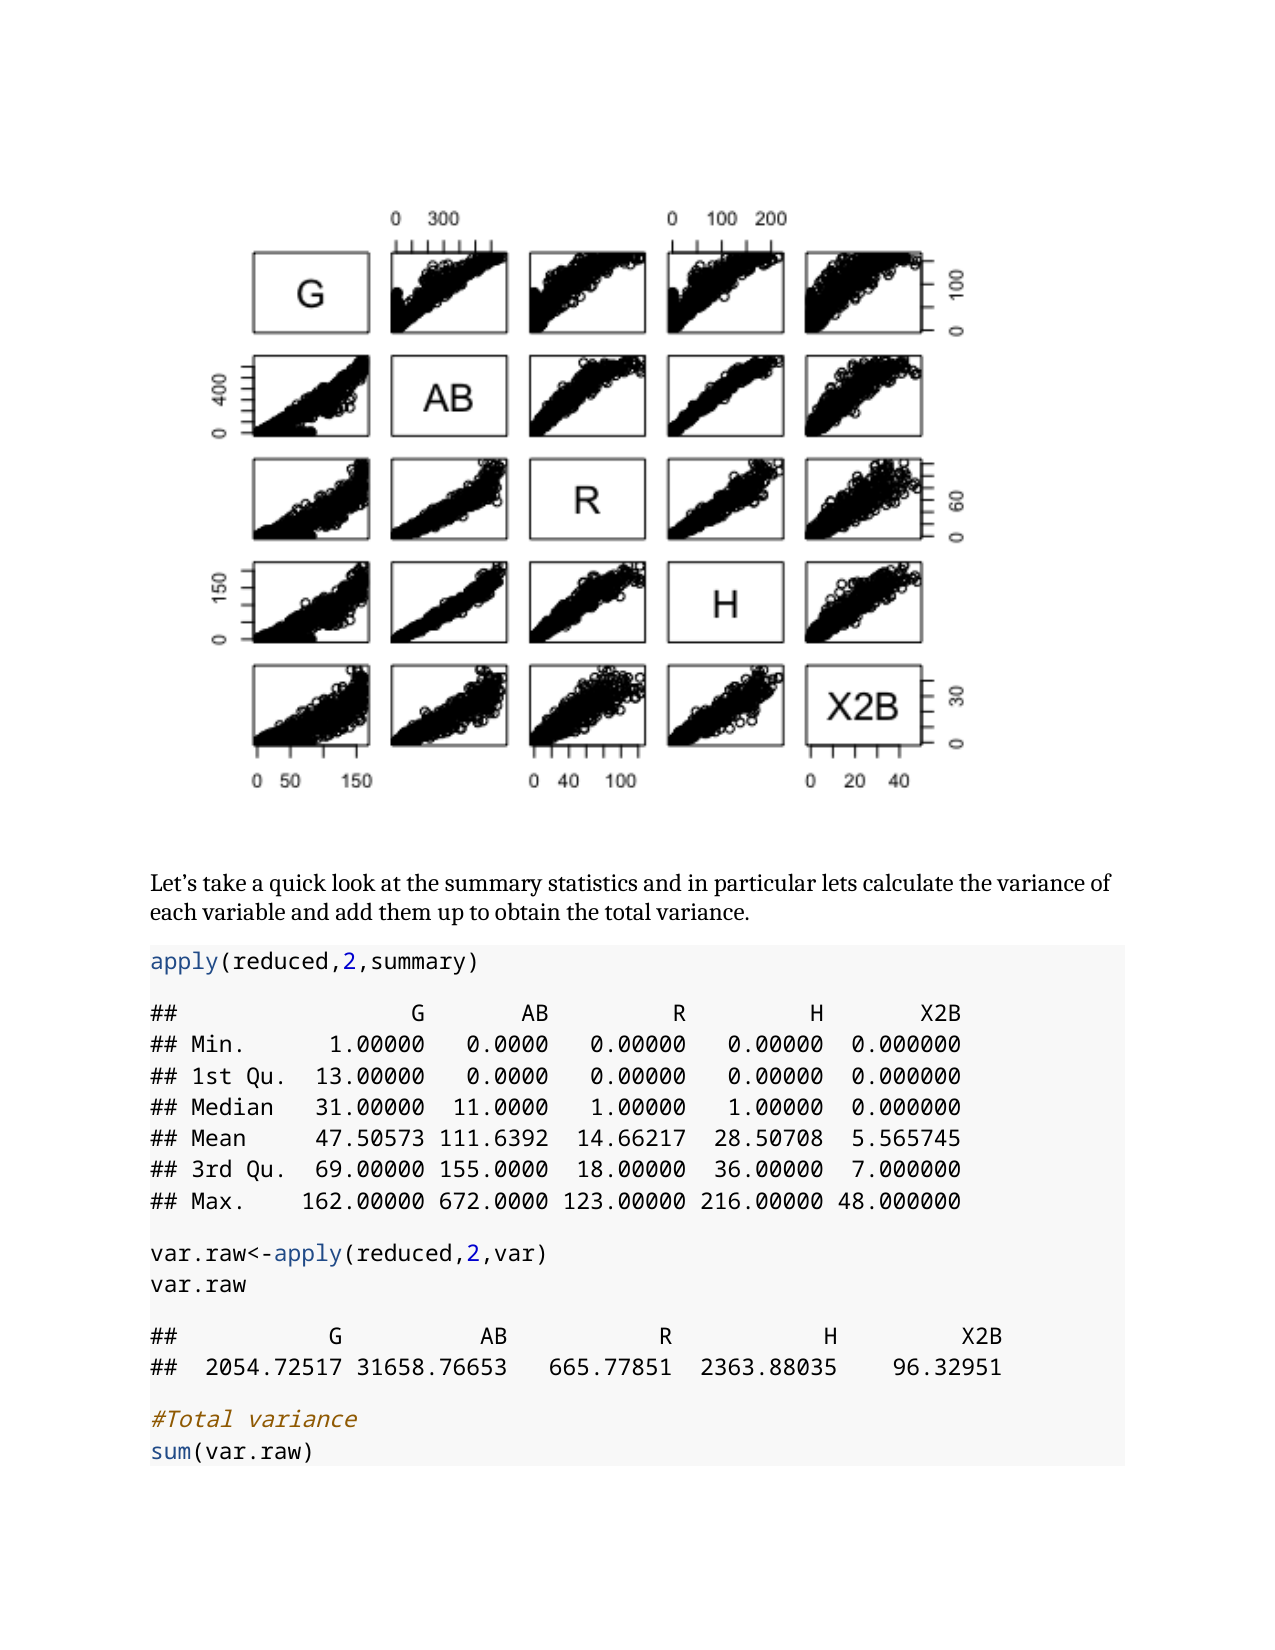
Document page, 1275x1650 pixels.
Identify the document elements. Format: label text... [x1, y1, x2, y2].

text var.raw<-apply(reduced,2,var) var.raw [246, 1237, 1125, 1299]
text ## G AB R H X2B ## 2054.72517 31658.76653 665.77851 2363.88035 96.32951 [150, 1320, 1125, 1382]
text Let’s take a quick look at the summary statistics and in particular lets calculate the variance of each variable and add them up to obtain the total variance. [150, 869, 1125, 926]
picture [150, 150, 1025, 850]
text #Total variance sum(var.raw) [150, 1403, 1125, 1466]
text apply(reduced,2,summary) [480, 945, 1125, 976]
text ## G AB R H X2B ## Min. 1.00000 0.0000 0.00000 0.00000 0.000000 ## 1st Qu. 13.00000 0.0000 0.00000 0.00000 0.000000 ## Median 31.00000 11.0000 1.00000 1.00000 0.000000 ## Mean 47.50573 111.6392 14.66217 28.50708 5.565745 ## 3rd Qu. 69.00000 155.0000 18.00000 36.00000 7.000000 ## Max. 162.00000 672.0000 123.00000 216.00000 48.000000 [150, 997, 1125, 1216]
